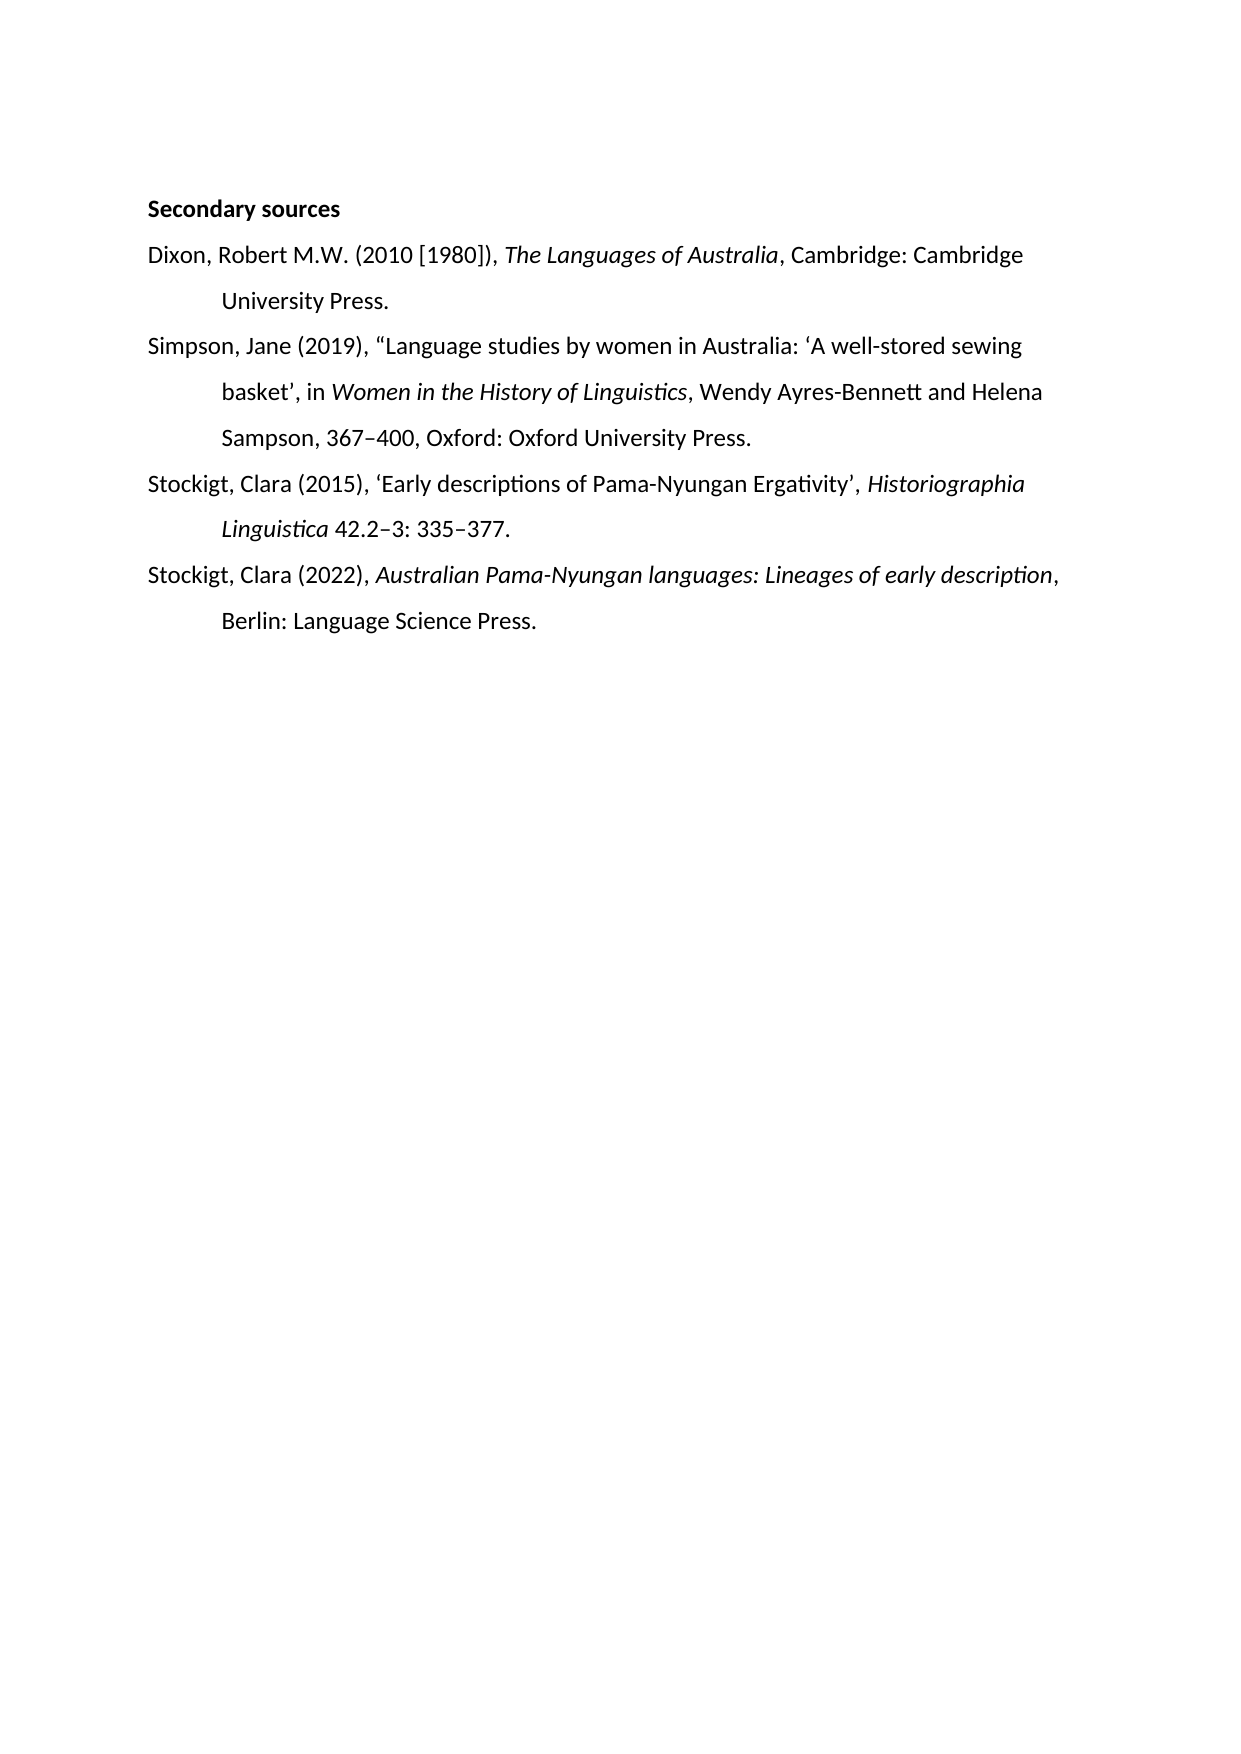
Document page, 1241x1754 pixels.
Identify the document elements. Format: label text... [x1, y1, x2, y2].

list Stockigt, Clara (2015), ‘Early descriptions of Pama-Nyungan Ergativity’, Historiographia Linguistica 42.2–3: 335–377. [148, 468, 1093, 544]
list Stockigt, Clara (2022), Australian Pama-Nyungan languages: Lineages of early description, Berlin: Language Science Press. [148, 559, 1093, 635]
text Secondary sources [148, 193, 1093, 224]
list Simpson, Jane (2019), “Language studies by women in Australia: ‘A well-stored sewing basket’, in Women in the History of Linguistics, Wendy Ayres-Bennett and Helena Sampson, 367–400, Oxford: Oxford University Press. [148, 331, 1093, 452]
list Dixon, Robert M.W. (2010 [1980]), The Languages of Australia, Cambridge: Cambridge University Press. [148, 239, 1093, 315]
